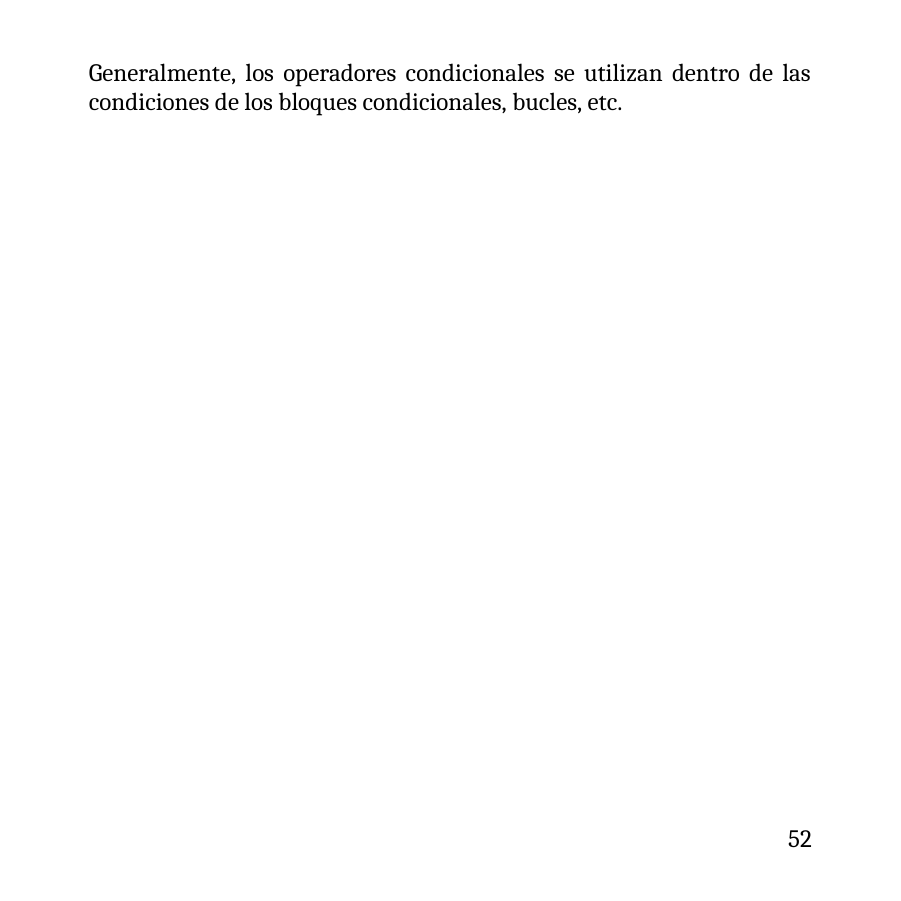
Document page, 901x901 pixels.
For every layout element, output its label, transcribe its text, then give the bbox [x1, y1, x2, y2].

text Generalmente, los operadores condicionales se utilizan dentro de las condiciones de los bloques condicionales, bucles, etc. [89, 59, 811, 117]
